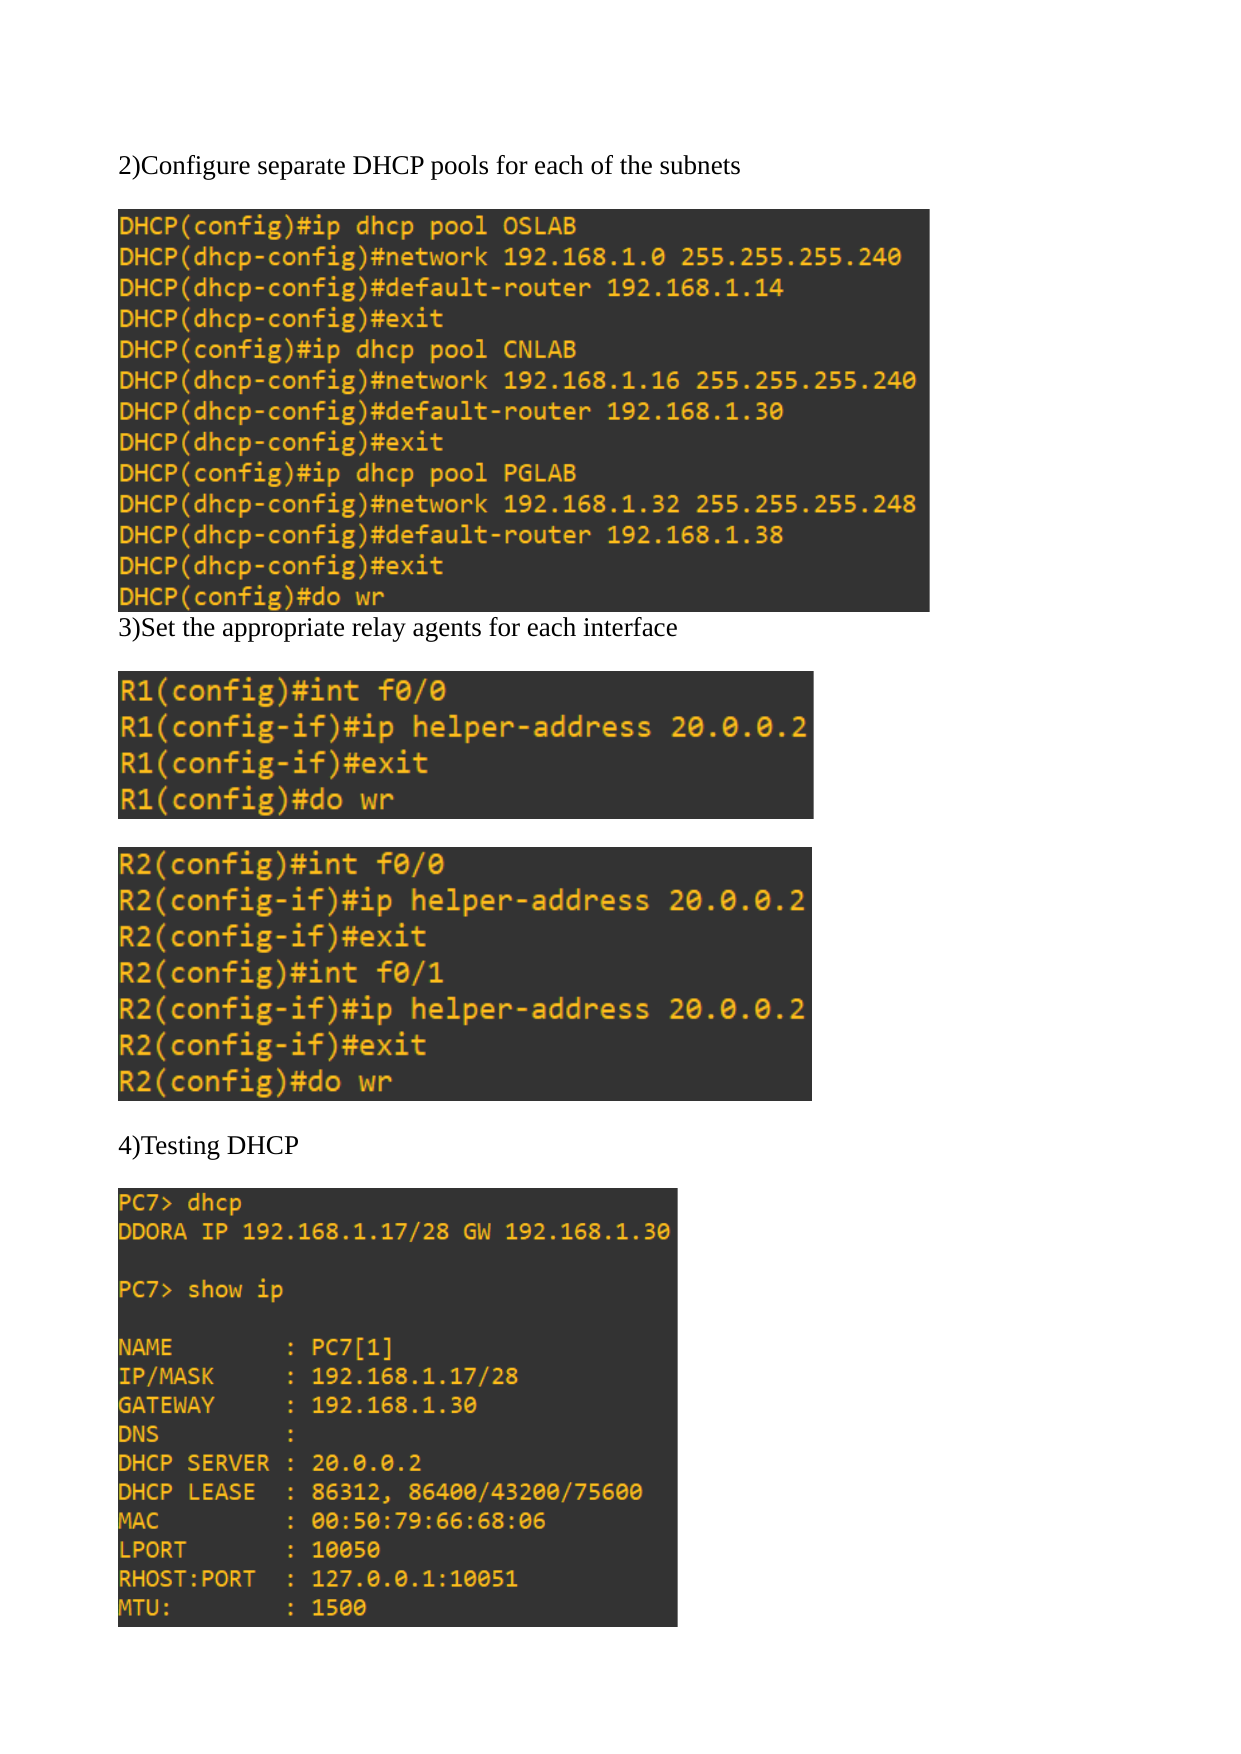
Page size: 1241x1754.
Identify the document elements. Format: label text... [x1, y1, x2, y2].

text 2)Configure separate DHCP pools for each of the subnets [118, 149, 1122, 180]
text 3)Set the appropriate relay agents for each interface [118, 611, 1122, 643]
text 4)Testing DHCP [118, 1129, 1122, 1160]
